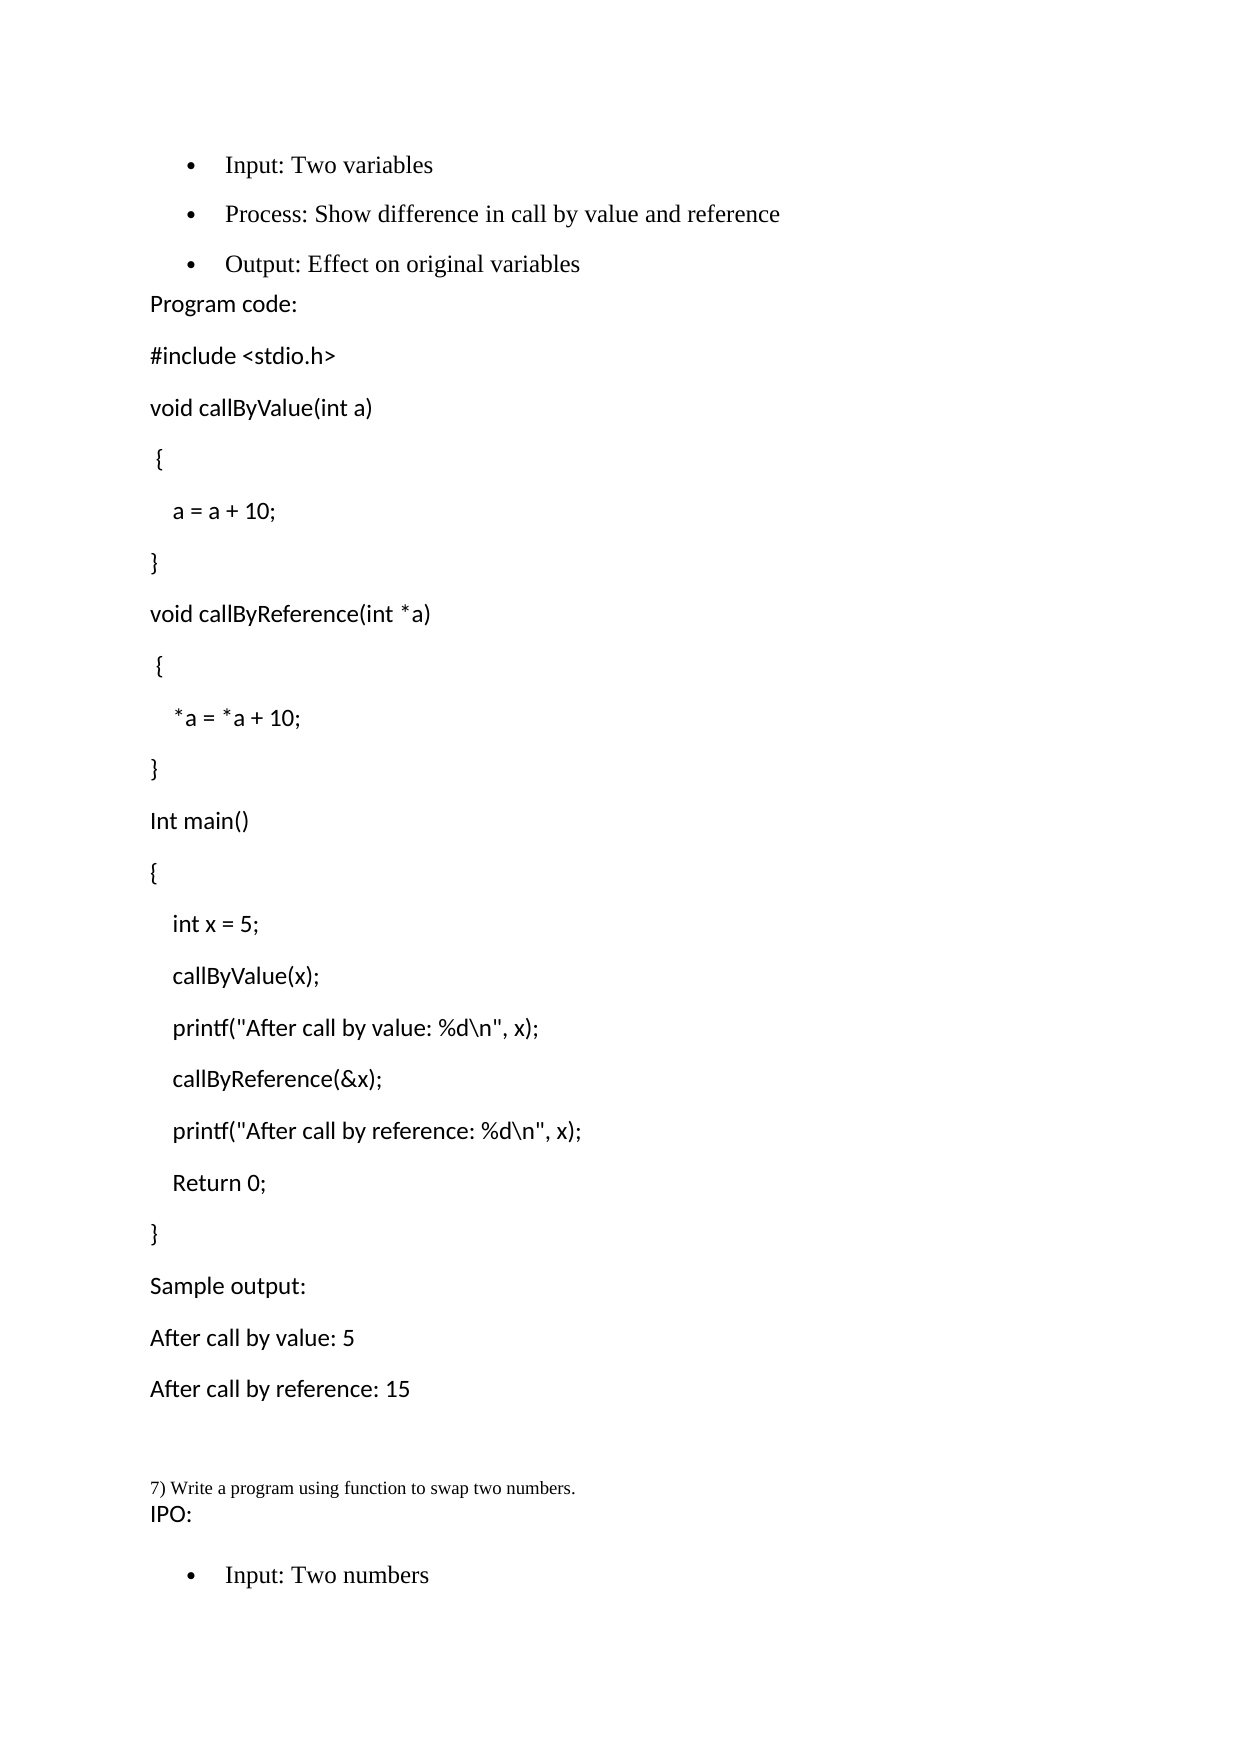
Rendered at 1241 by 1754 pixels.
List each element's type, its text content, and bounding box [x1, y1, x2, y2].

text } [150, 547, 1090, 577]
text Int main() [150, 805, 1090, 836]
text *a = *a + 10; [150, 702, 1090, 732]
text a = a + 10; [150, 495, 1090, 526]
text int x = 5; [150, 908, 1090, 939]
text { [150, 857, 1090, 887]
text void callByReference(int *a) [150, 598, 1090, 629]
list Output: Effect on original variables [187, 249, 1090, 278]
text Program code: [150, 288, 1090, 319]
list Input: Two numbers [187, 1560, 1090, 1589]
text After call by value: 5 [150, 1322, 1090, 1352]
text } [150, 753, 1090, 784]
text After call by reference: 15 [150, 1373, 1090, 1404]
text Sample output: [150, 1270, 1090, 1301]
list Input: Two variables [187, 150, 1090, 179]
text printf("After call by reference: %d\n", x); [150, 1115, 1090, 1146]
text IPO: [150, 1498, 1090, 1529]
text callByValue(x); [150, 960, 1090, 991]
text } [150, 1218, 1090, 1249]
text Return 0; [150, 1167, 1090, 1197]
text callByReference(&x); [150, 1063, 1090, 1094]
text void callByValue(int a) [150, 392, 1090, 422]
text printf("After call by value: %d\n", x); [150, 1012, 1090, 1042]
list Process: Show difference in call by value and reference [187, 199, 1090, 228]
text 7) Write a program using function to swap two numbers. [150, 1477, 1090, 1498]
text { [150, 443, 1090, 474]
text #include <stdio.h> [150, 340, 1090, 371]
text { [150, 650, 1090, 681]
